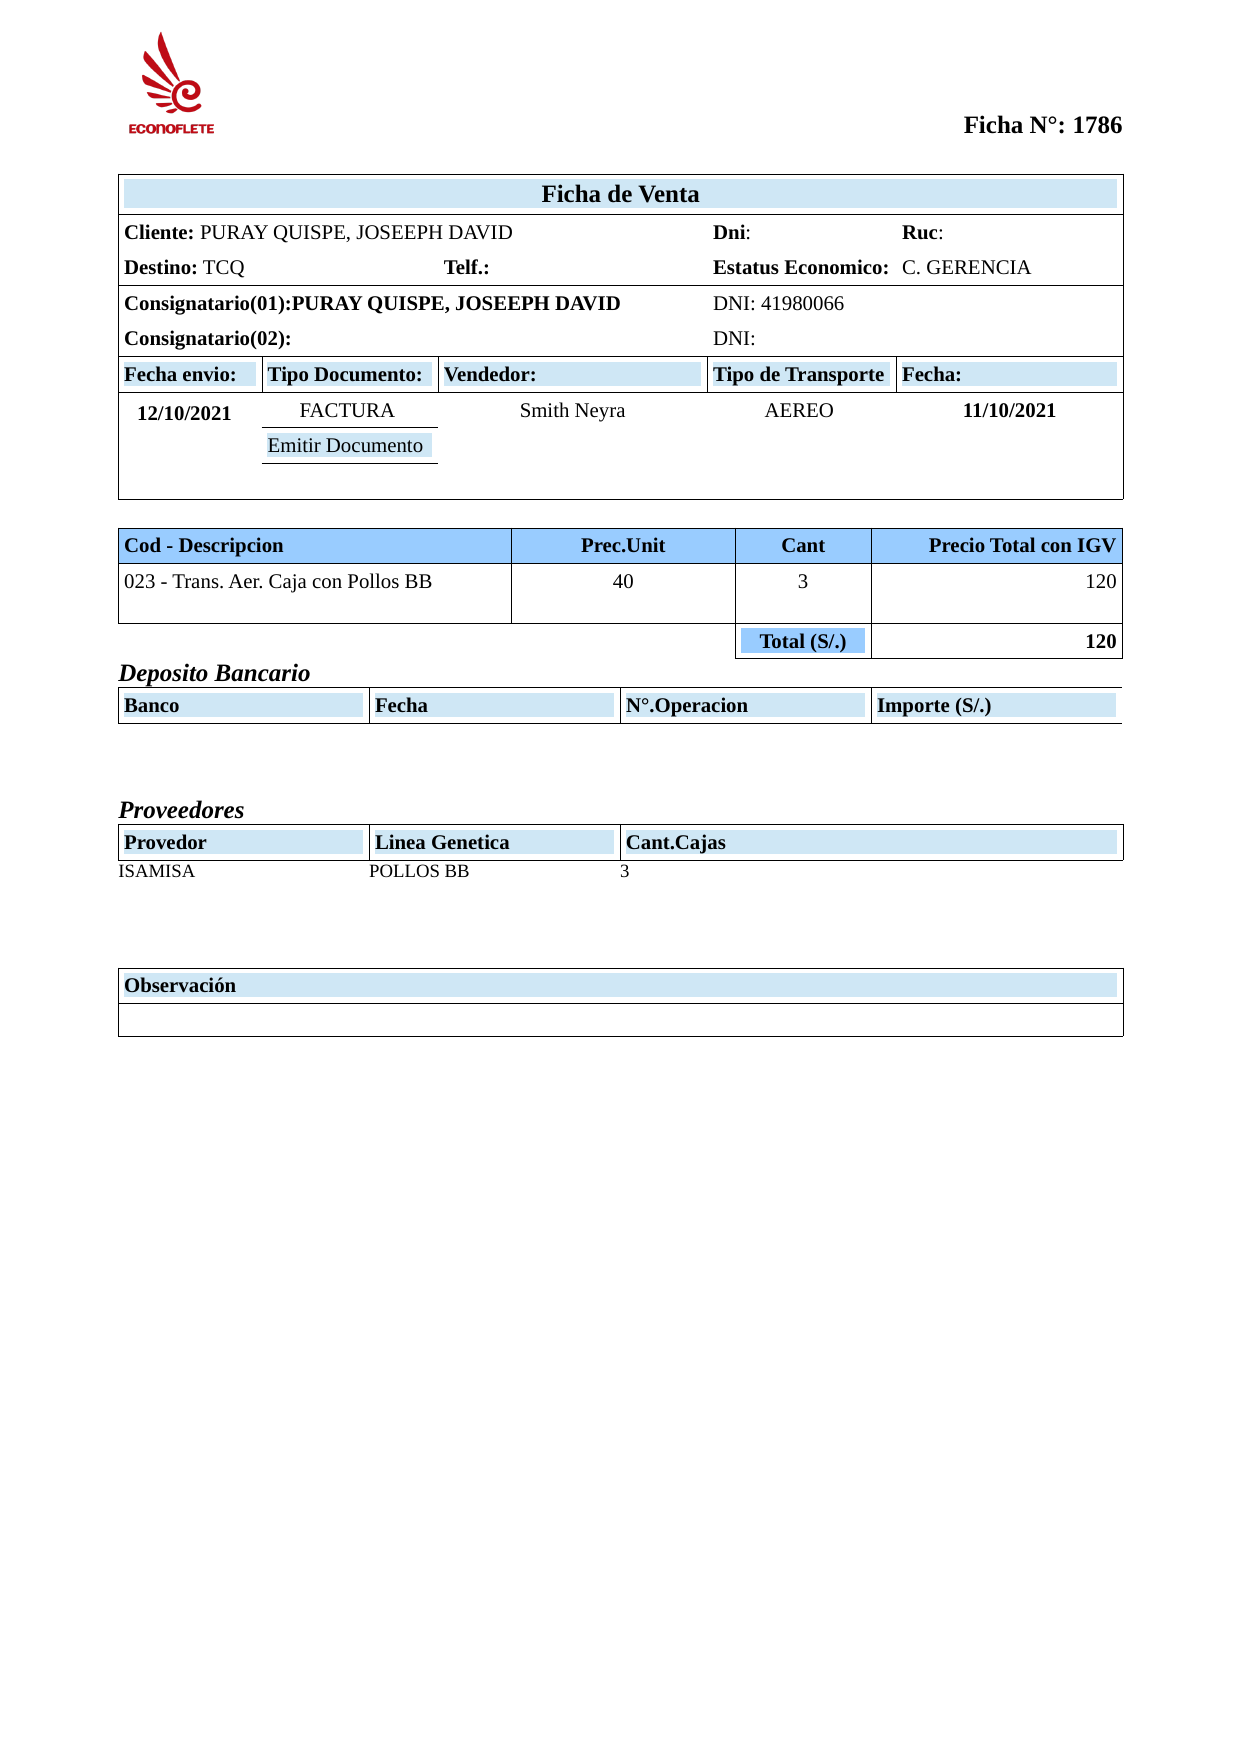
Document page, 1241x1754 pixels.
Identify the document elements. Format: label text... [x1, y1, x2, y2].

table_cell 12/10/2021 [119, 393, 262, 498]
table_cell [620, 771, 871, 795]
table_cell [118, 624, 511, 658]
table_header Fecha [370, 688, 620, 723]
table_cell C. GERENCIA [896, 249, 1123, 285]
table_header Cant [736, 529, 871, 563]
table_cell [369, 747, 620, 771]
table_cell 3 [736, 564, 871, 623]
table_cell [369, 903, 620, 924]
table_cell [620, 881, 1123, 903]
table_cell 023 - Trans. Aer. Caja con Pollos BB [119, 564, 511, 623]
table_cell 3 [620, 861, 1123, 881]
table_header N°.Operacion [621, 688, 871, 723]
table_cell [620, 747, 871, 771]
table_header Cant.Cajas [621, 825, 1123, 859]
text Proveedores [118, 795, 1122, 824]
table_header Provedor [119, 825, 369, 859]
table_cell Dni: [707, 215, 896, 249]
picture [118, 31, 225, 134]
table_cell [620, 924, 1123, 946]
table_cell 120 [872, 564, 1122, 623]
table_cell [369, 924, 620, 946]
table_cell Emitir Documento [262, 428, 438, 463]
table_header Prec.Unit [512, 529, 735, 563]
table_cell Tipo Documento: [263, 357, 438, 392]
table_cell 120 [872, 624, 1122, 658]
table_cell Consignatario(02): [119, 321, 707, 356]
table_header Cod - Descripcion [119, 529, 511, 563]
table_cell [118, 771, 369, 795]
table_header Banco [119, 688, 369, 723]
table_cell Telf.: [438, 249, 707, 285]
table_cell DNI: [707, 321, 1123, 356]
table_cell [118, 903, 369, 924]
table_cell POLLOS BB [369, 861, 620, 881]
table_cell Destino: TCQ [119, 249, 438, 285]
table_cell FACTURA [262, 393, 438, 427]
table_cell 11/10/2021 [896, 393, 1123, 498]
table_cell [369, 724, 620, 747]
table_cell [871, 747, 1122, 771]
table_cell Fecha envio: [119, 357, 262, 392]
table_header Precio Total con IGV [872, 529, 1122, 563]
table_header Ficha de Venta [119, 175, 1123, 214]
table_cell [118, 881, 369, 903]
table_cell AEREO [707, 393, 896, 498]
table_cell Total (S/.) [736, 624, 871, 658]
table_header Observación [119, 969, 1123, 1003]
table_cell Fecha: [897, 357, 1123, 392]
table_header Linea Genetica [370, 825, 620, 859]
table_cell [511, 624, 735, 658]
table_cell [119, 1004, 1123, 1036]
table_cell Vendedor: [439, 357, 707, 392]
text Deposito Bancario [118, 658, 1122, 687]
table_cell [369, 946, 620, 967]
table_cell [871, 724, 1122, 747]
table_cell [118, 724, 369, 747]
table_cell Tipo de Transporte [708, 357, 896, 392]
table_cell Ruc: [896, 215, 1123, 249]
table_cell [118, 946, 369, 967]
table_cell [620, 903, 1123, 924]
table_cell [620, 724, 871, 747]
table_header Importe (S/.) [872, 688, 1122, 723]
table_cell Smith Neyra [438, 393, 707, 498]
table_cell Cliente: PURAY QUISPE, JOSEEPH DAVID [119, 215, 707, 249]
table_cell Consignatario(01):PURAY QUISPE, JOSEEPH DAVID [119, 286, 707, 321]
table_cell [369, 771, 620, 795]
table_cell Estatus Economico: [707, 249, 896, 285]
table_cell [262, 464, 438, 498]
table_cell [620, 946, 1123, 967]
table_cell [369, 881, 620, 903]
table_cell ISAMISA [118, 861, 369, 881]
table_cell [118, 747, 369, 771]
table_cell 40 [512, 564, 735, 623]
table_cell [871, 771, 1122, 795]
table_cell DNI: 41980066 [707, 286, 1123, 321]
table_cell [118, 924, 369, 946]
